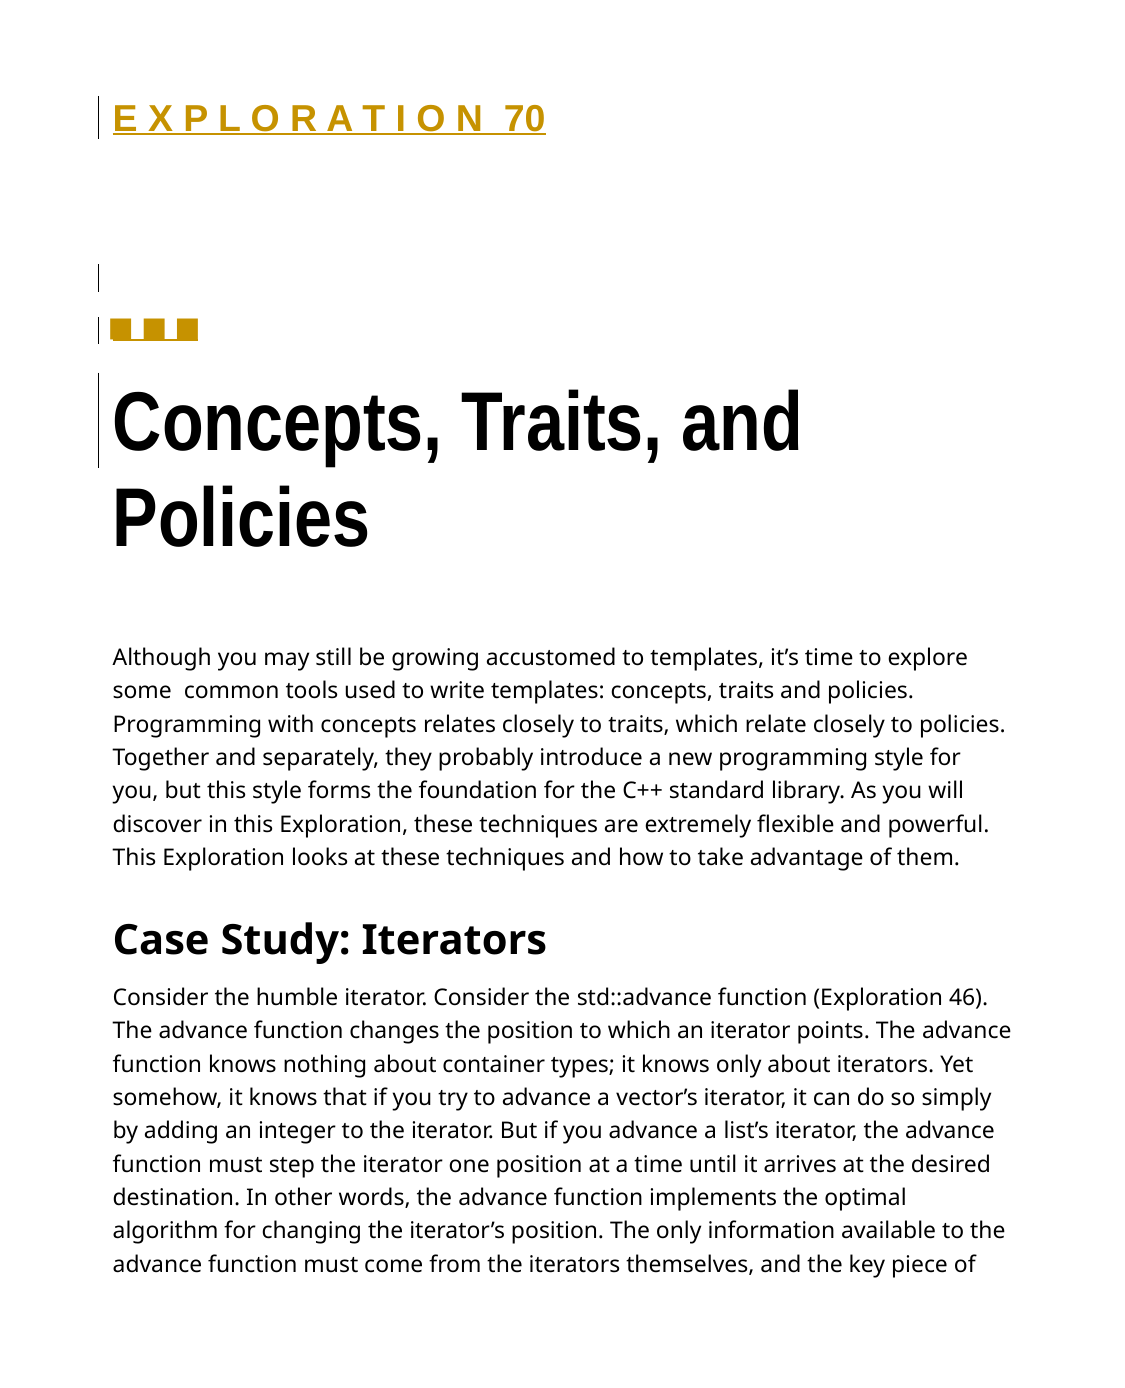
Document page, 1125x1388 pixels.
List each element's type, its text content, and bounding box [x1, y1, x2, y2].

text Consider the humble iterator. Consider the std::advance function (Exploration 46). The advance function changes the position to which an iterator points. The advance function knows nothing about container types; it knows only about iterators. Yet somehow, it knows that if you try to advance a vector’s iterator, it can do so simply by adding an integer to the iterator. But if you advance a list’s iterator, the advance function must step the iterator one position at a time until it arrives at the desired destination. In other words, the advance function implements the optimal algorithm for changing the iterator’s position. The only information available to the advance function must come from the iterators themselves, and the key piece of [112, 979, 1012, 1279]
text  [112, 317, 1012, 344]
title Concepts, Traits, and Policies [112, 373, 1012, 564]
subtitle Case Study: Iterators [112, 910, 1012, 966]
text Although you may still be growing accustomed to templates, it’s time to explore some common tools used to write templates: concepts, traits and policies. Programming with concepts relates closely to traits, which relate closely to policies. Together and separately, they probably introduce a new programming style for you, but this style forms the foundation for the C++ standard library. As you will discover in this Exploration, these techniques are extremely flexible and powerful. This Exploration looks at these techniques and how to take advantage of them. [112, 639, 1012, 872]
text E X P L O R A T I O N 70 [112, 96, 1012, 139]
